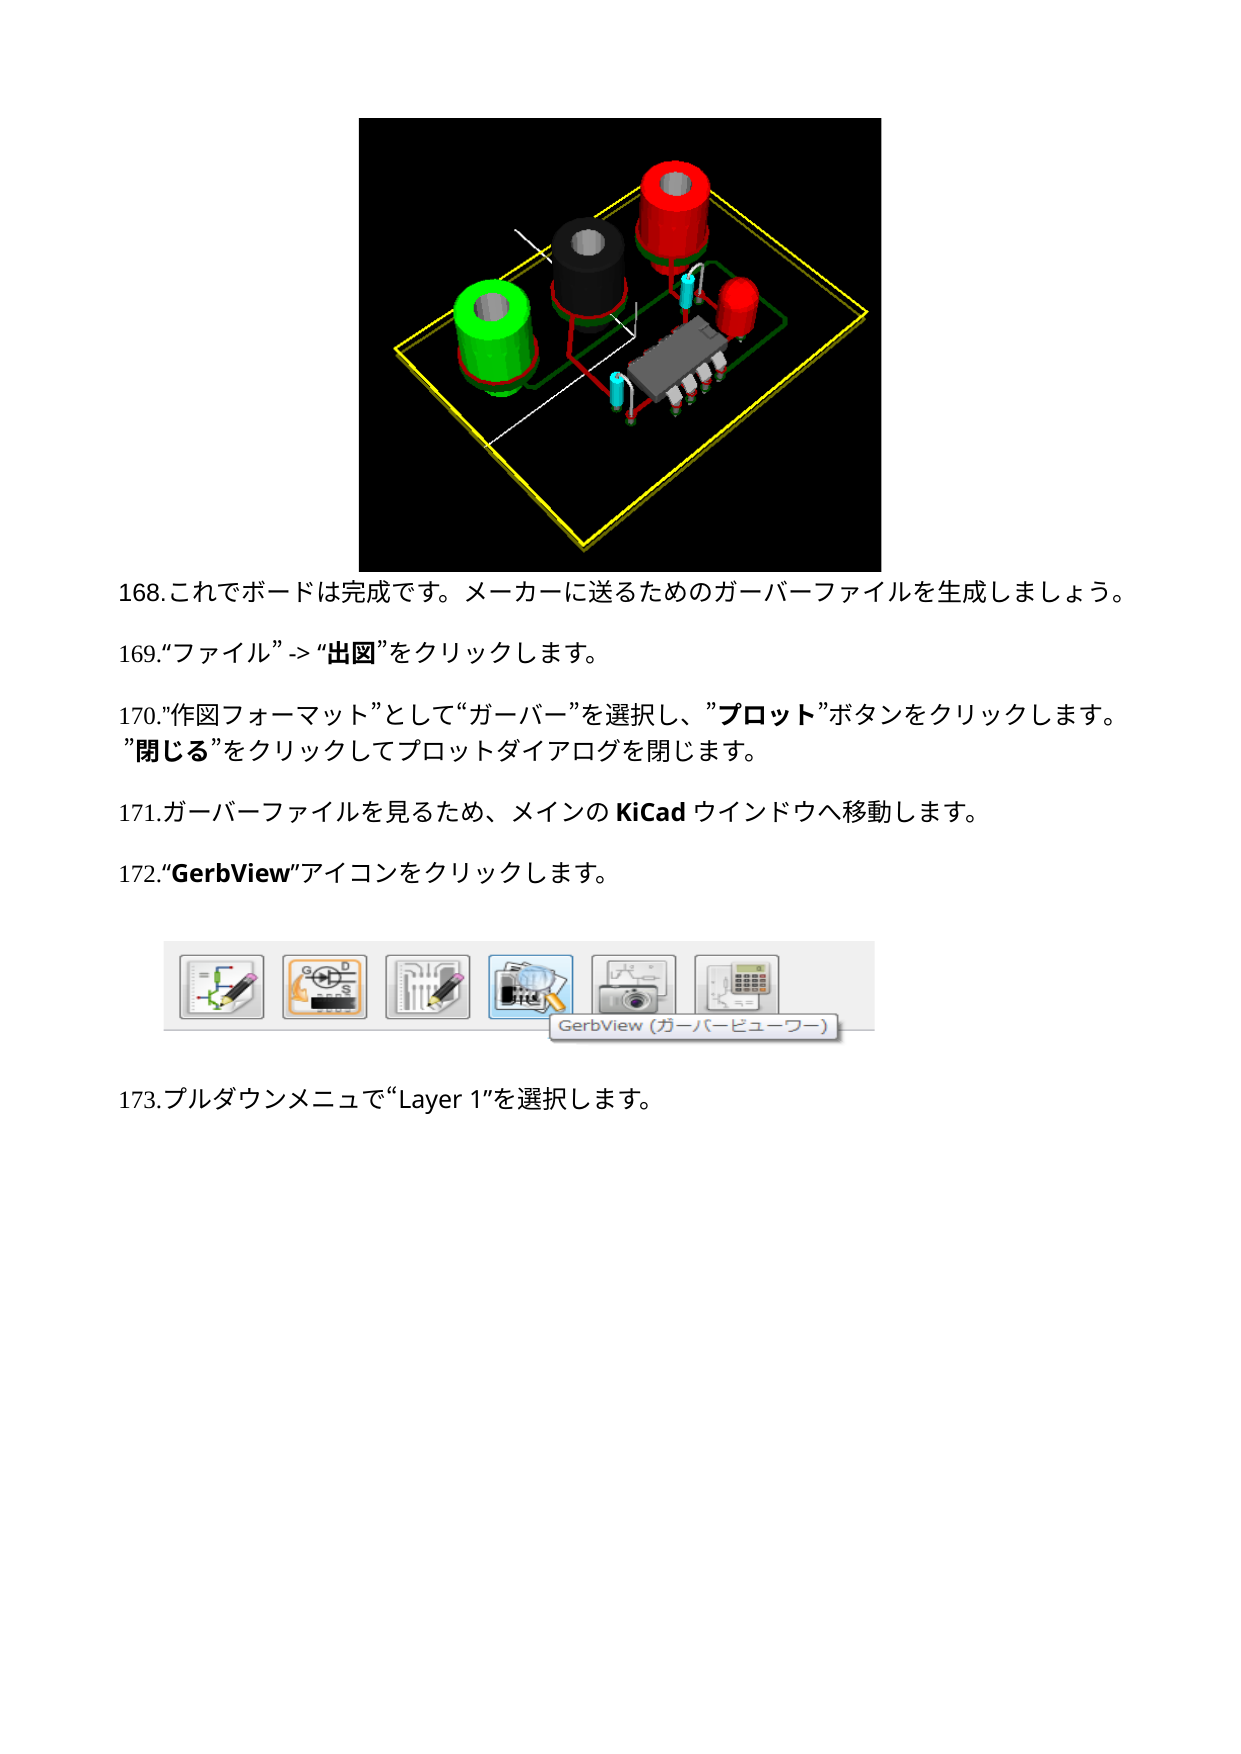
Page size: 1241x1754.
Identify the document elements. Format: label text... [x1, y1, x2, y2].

list ”作図フォーマット”として“ガーバー”を選択し、”プロット”ボタンをクリックします。 ”閉じる”をクリックしてプロットダイアログを閉じます。 [118, 695, 1122, 768]
list これでボードは完成です。メーカーに送るためのガーバーファイルを生成しましょう。 [118, 118, 1122, 609]
list “GerbView”アイコンをクリックします。 [118, 854, 1122, 890]
list “ファイル” -> “出図”をクリックします。 [118, 634, 1122, 670]
picture [163, 941, 875, 1055]
list プルダウンメニュで“Layer 1”を選択します。 [118, 1079, 1122, 1115]
list ガーバーファイルを見るため、メインのKiCad ウインドウへ移動します。 [118, 793, 1122, 829]
